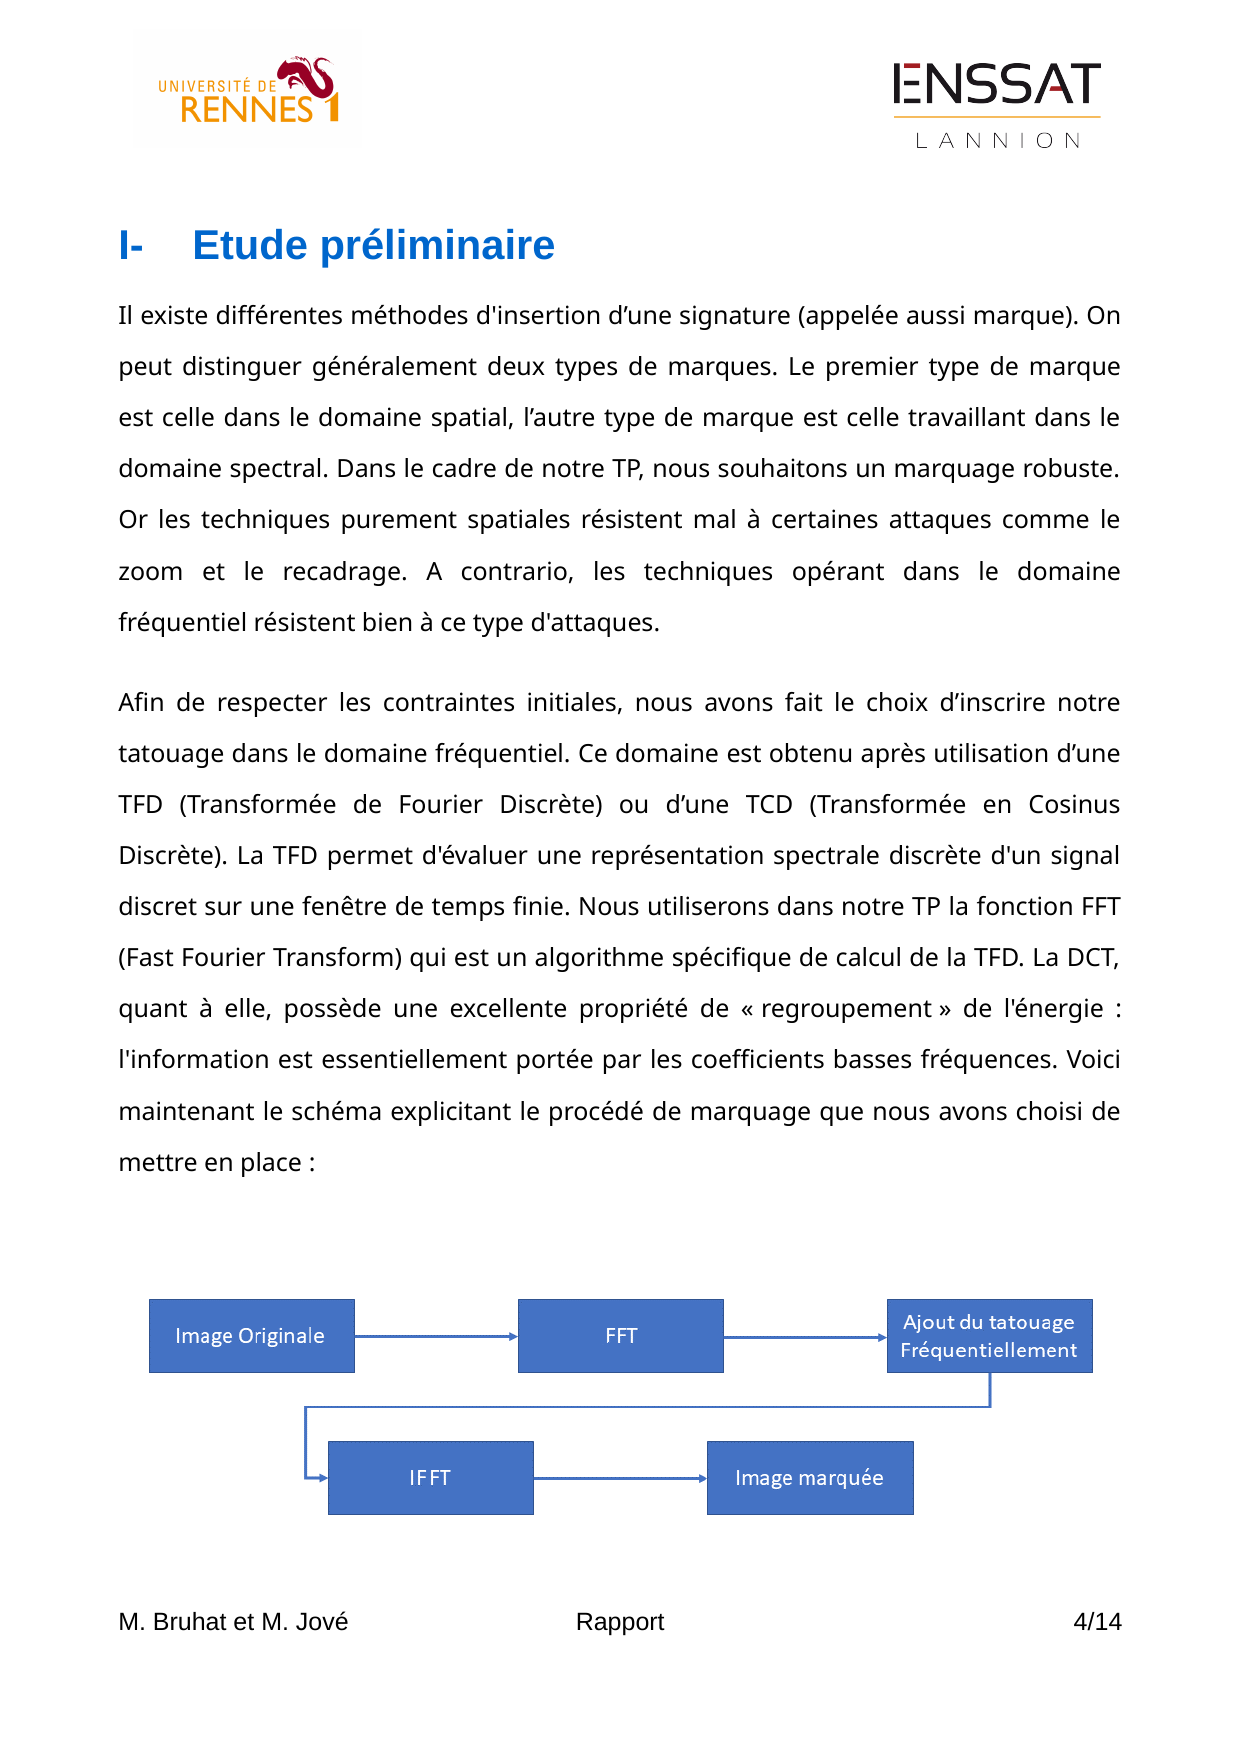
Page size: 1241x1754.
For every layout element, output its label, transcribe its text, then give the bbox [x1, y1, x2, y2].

picture [894, 63, 1101, 148]
text Afin de respecter les contraintes initiales, nous avons fait le choix d’inscrire notre tatouage dans le domaine fréquentiel. Ce domaine est obtenu après utilisation d’une TFD (Transformée de Fourier Discrète) ou d’une TCD (Transformée en Cosinus Discrète). La TFD permet d'évaluer une représentation spectrale discrète d'un signal discret sur une fenêtre de temps finie. Nous utiliserons dans notre TP la fonction FFT (Fast Fourier Transform) qui est un algorithme spécifique de calcul de la TFD. La DCT, quant à elle, possède une excellente propriété de « regroupement » de l'énergie : l'information est essentiellement portée par les coefficients basses fréquences. Voici maintenant le schéma explicitant le procédé de marquage que nous avons choisi de mettre en place : [118, 685, 1122, 1178]
text Il existe différentes méthodes d'insertion d’une signature (appelée aussi marque). On peut distinguer généralement deux types de marques. Le premier type de marque est celle dans le domaine spatial, l’autre type de marque est celle travaillant dans le domaine spectral. Dans le cadre de notre TP, nous souhaitons un marquage robuste. Or les techniques purement spatiales résistent mal à certaines attaques comme le zoom et le recadrage. A contrario, les techniques opérant dans le domaine fréquentiel résistent bien à ce type d'attaques. [118, 298, 1122, 638]
picture [124, 1267, 1129, 1546]
picture [133, 29, 363, 148]
subtitle Etude préliminaire [118, 221, 1122, 268]
